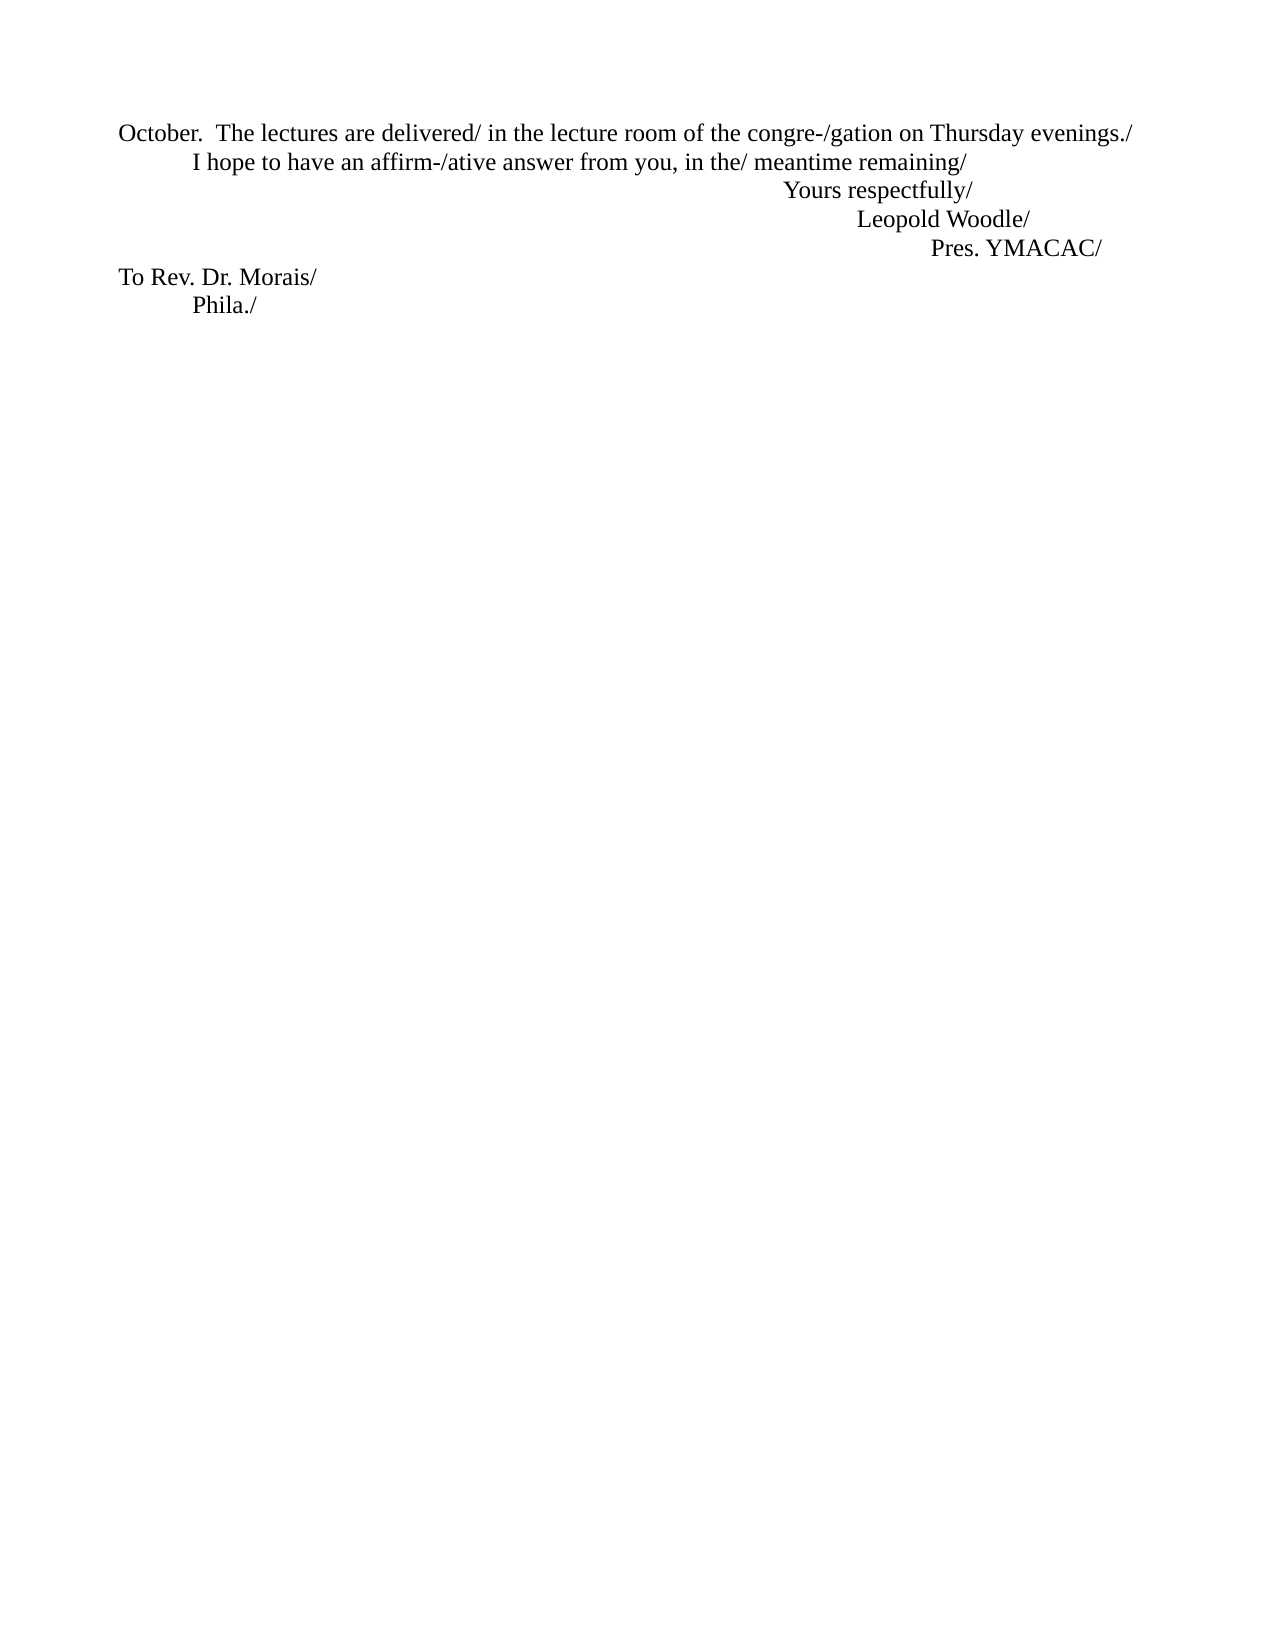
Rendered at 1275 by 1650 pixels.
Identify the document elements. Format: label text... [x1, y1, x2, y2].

text I hope to have an affirm-/ative answer from you, in the/ meantime remaining/ [118, 147, 1157, 176]
text October. The lectures are delivered/ in the lecture room of the congre-/gation on Thursday evenings./ [118, 118, 1157, 147]
text Yours respectfully/ [118, 176, 1157, 204]
text Leopold Woodle/ [118, 204, 1157, 233]
text To Rev. Dr. Morais/ [118, 262, 1157, 291]
text Pres. YMACAC/ [118, 233, 1157, 262]
text Phila./ [118, 291, 1157, 319]
